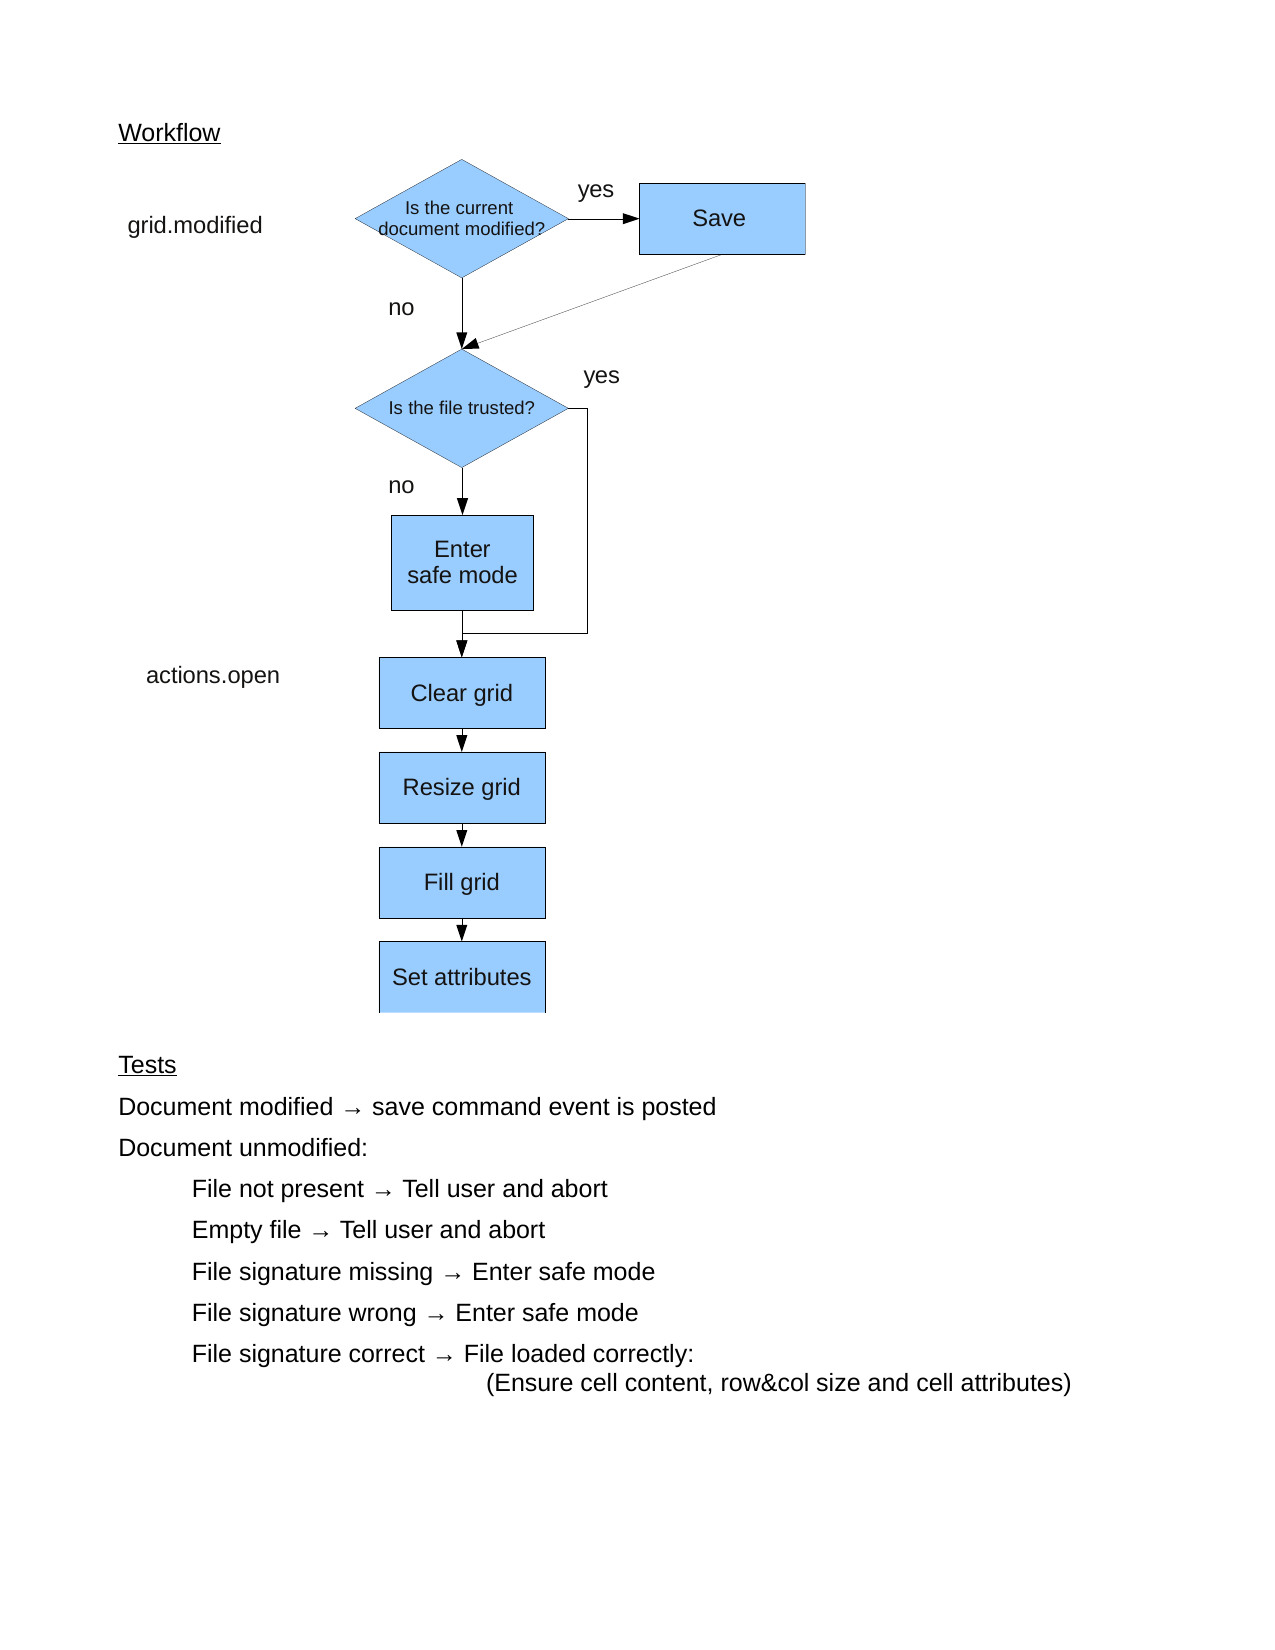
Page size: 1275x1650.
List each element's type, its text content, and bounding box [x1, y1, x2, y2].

text Empty file → Tell user and abort [192, 1215, 1157, 1244]
text Document modified → save command event is posted [118, 1091, 1157, 1120]
text File signature wrong → Enter safe mode [192, 1298, 1157, 1326]
text File signature missing → Enter safe mode [192, 1256, 1157, 1285]
text File signature correct → File loaded correctly: (Ensure cell content, row&col size and cell attributes) [192, 1339, 1157, 1396]
text File not present → Tell user and abort [192, 1174, 1157, 1203]
subtitle Workflow [118, 118, 1157, 147]
text Document unmodified: [118, 1133, 1157, 1161]
subtitle Tests [118, 1050, 1157, 1079]
